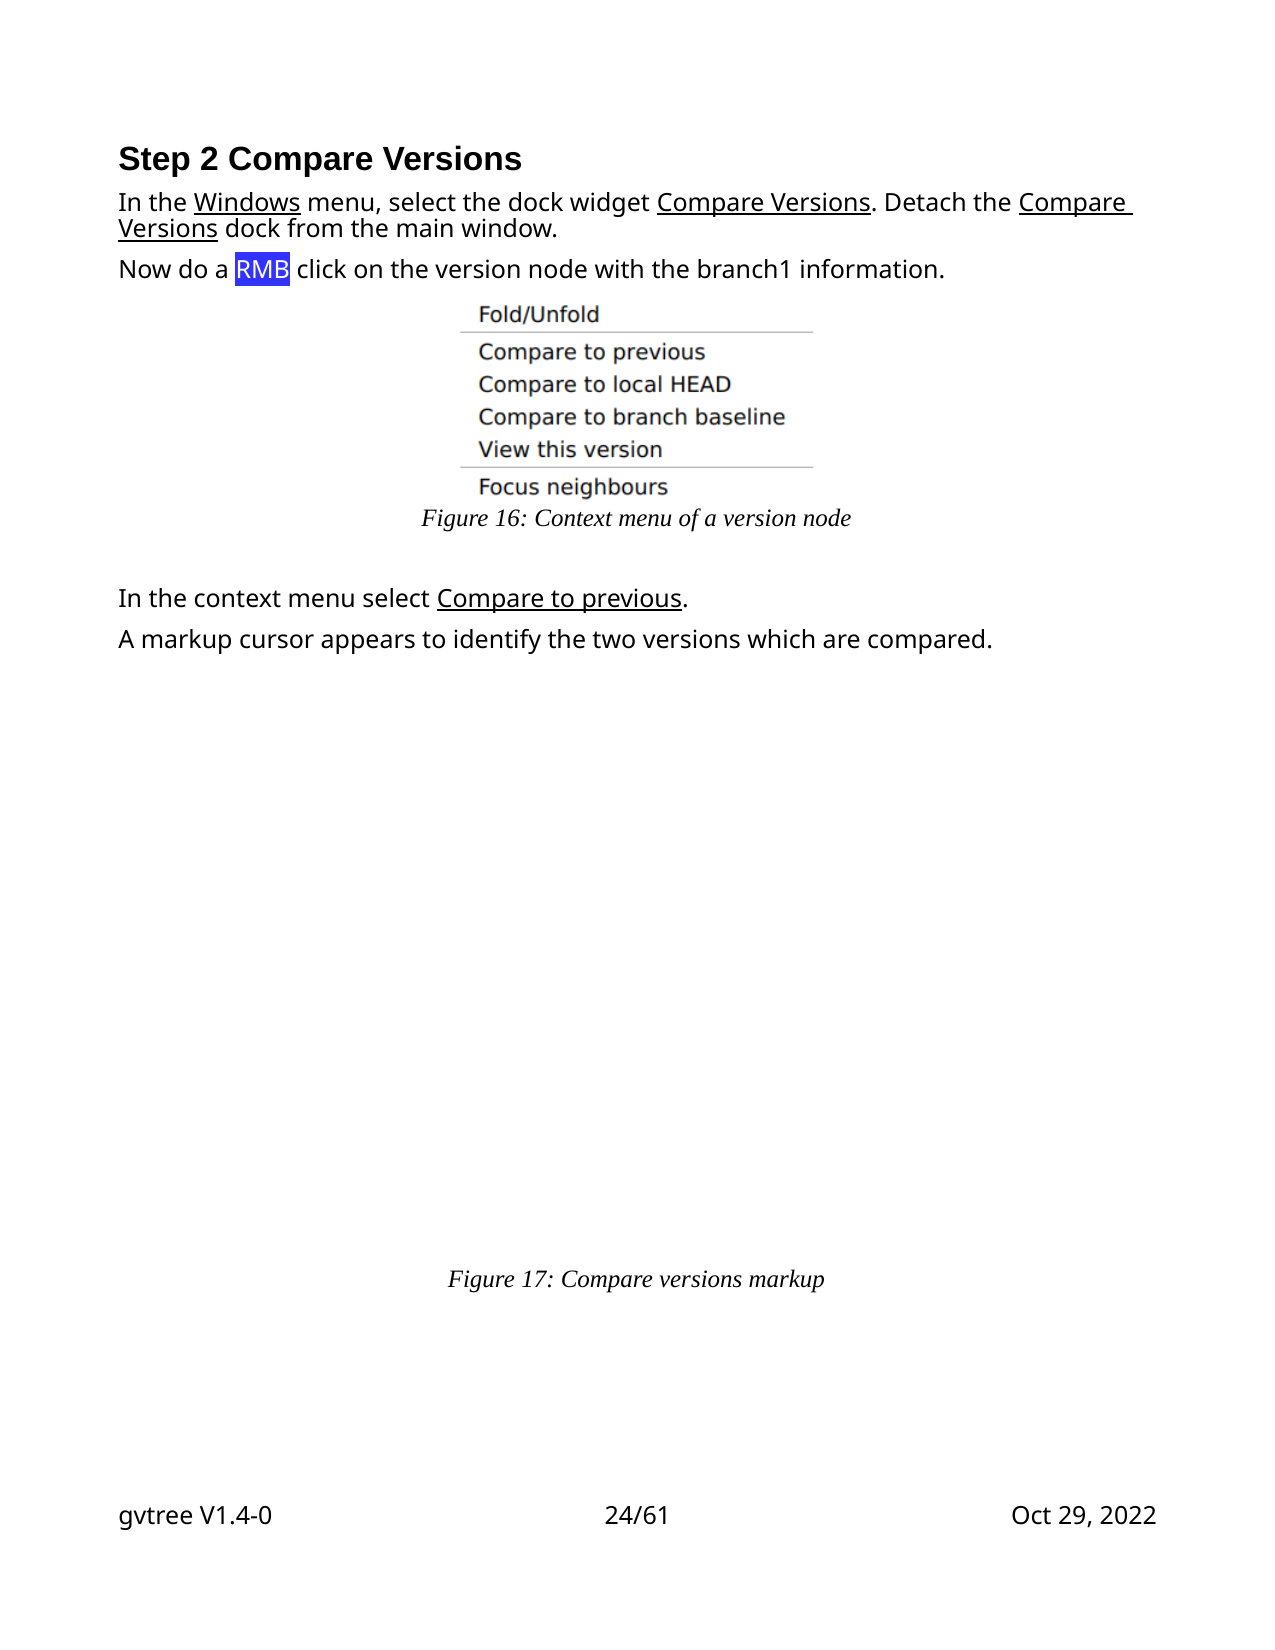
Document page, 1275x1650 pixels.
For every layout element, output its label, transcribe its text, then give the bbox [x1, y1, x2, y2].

text Figure 16: Context menu of a version node [397, 311, 878, 532]
subtitle Step 2 Compare Versions [118, 139, 1157, 178]
text In the context menu select Compare to previous. [118, 586, 1157, 612]
text A markup cursor appears to identify the two versions which are compared. [118, 627, 1157, 653]
text In the Windows menu, select the dock widget Compare Versions. Detach the Compare Versions dock from the main window. [118, 190, 1157, 243]
picture [458, 298, 817, 503]
text Figure 17: Compare versions markup [240, 681, 1035, 1292]
text Now do a RMB click on the version node with the branch1 information. [118, 258, 1157, 284]
